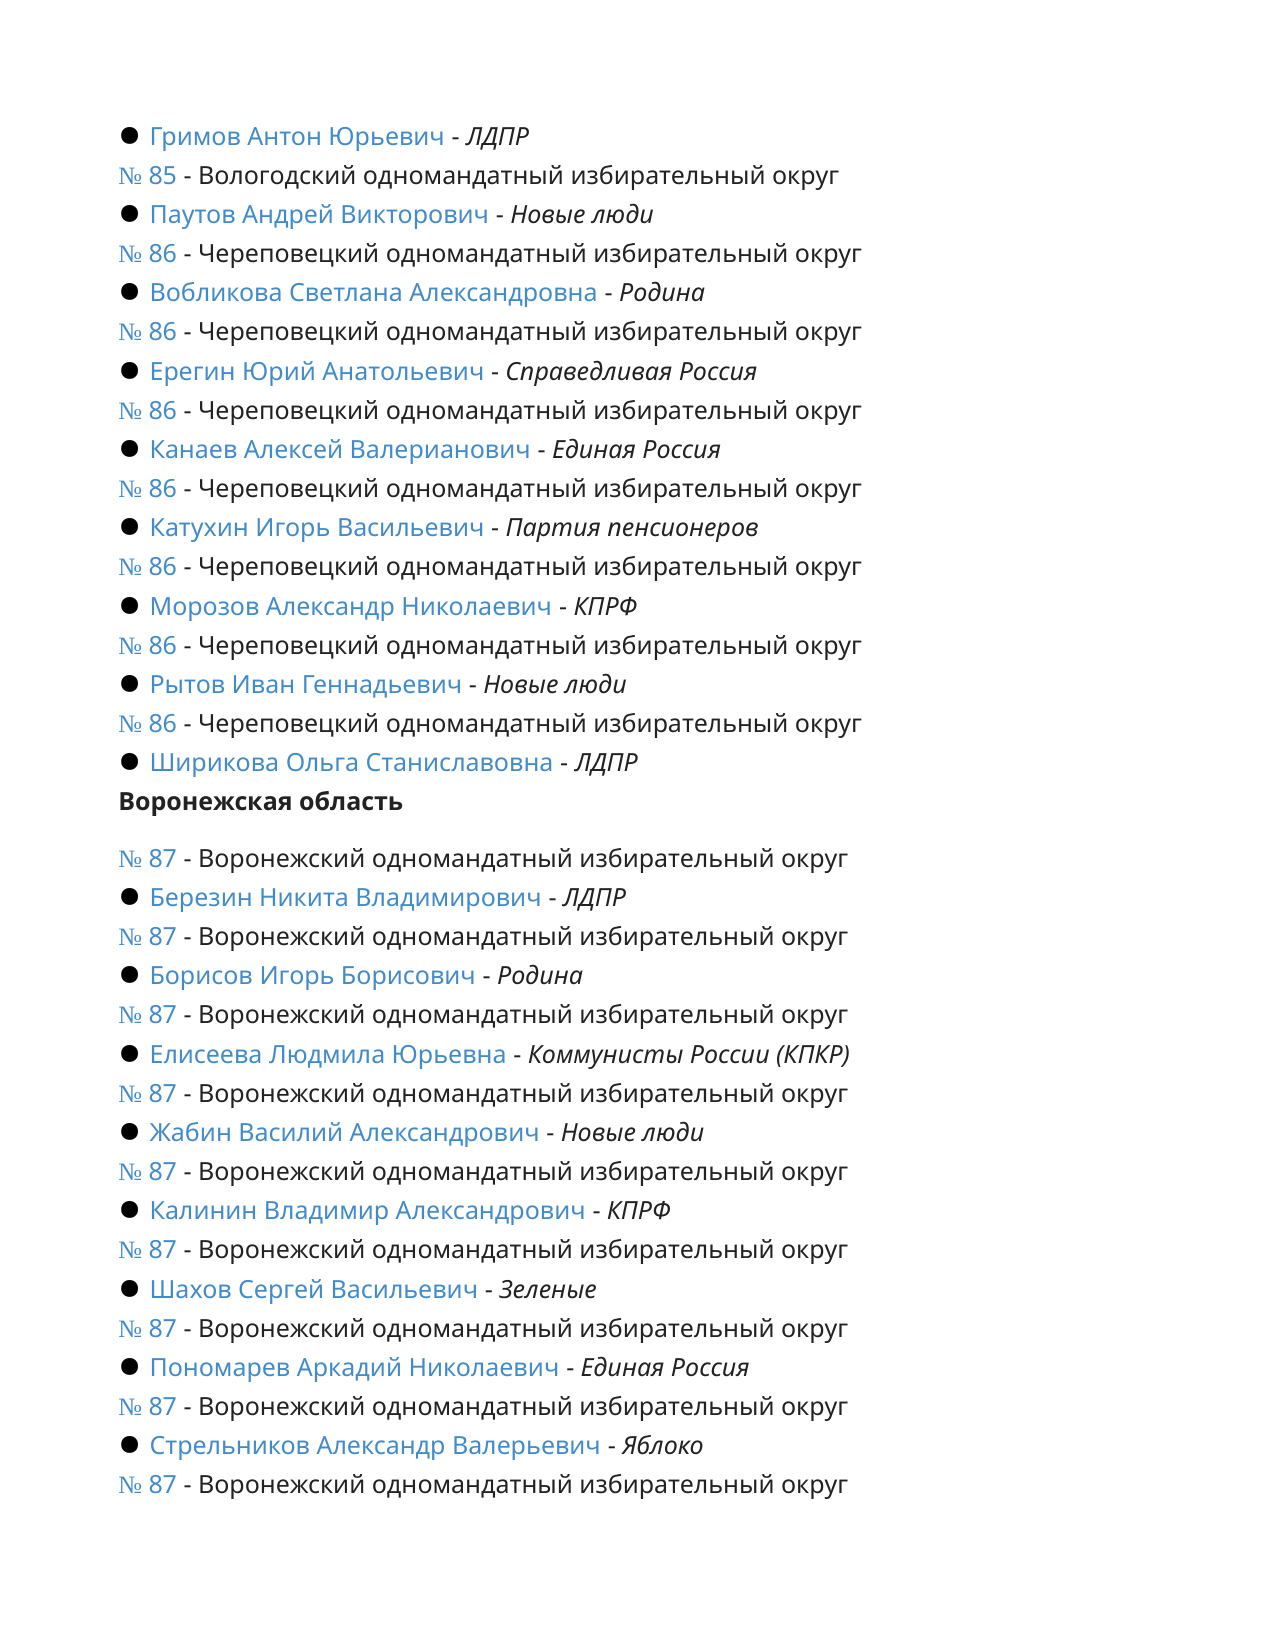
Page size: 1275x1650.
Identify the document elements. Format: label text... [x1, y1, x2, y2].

list Морозов Александр Николаевич - КПРФ [120, 588, 1157, 622]
text № 86 - Череповецкий одномандатный избирательный округ [118, 627, 1157, 661]
text № 87 - Воронежский одномандатный избирательный округ [118, 997, 1157, 1031]
text № 87 - Воронежский одномандатный избирательный округ [118, 1389, 1157, 1423]
text № 86 - Череповецкий одномандатный избирательный округ [118, 392, 1157, 426]
text № 86 - Череповецкий одномандатный избирательный округ [118, 236, 1157, 270]
text № 87 - Воронежский одномандатный избирательный округ [118, 1154, 1157, 1188]
list Паутов Андрей Викторович - Новые люди [120, 196, 1157, 231]
subtitle Воронежская область [118, 784, 1157, 818]
list Рытов Иван Геннадьевич - Новые люди [120, 666, 1157, 701]
text № 86 - Череповецкий одномандатный избирательный округ [118, 314, 1157, 348]
text № 86 - Череповецкий одномандатный избирательный округ [118, 549, 1157, 583]
list Жабин Василий Александрович - Новые люди [120, 1114, 1157, 1149]
list Катухин Игорь Васильевич - Партия пенсионеров [120, 510, 1157, 544]
list Шахов Сергей Васильевич - Зеленые [120, 1271, 1157, 1305]
list Калинин Владимир Александрович - КПРФ [120, 1193, 1157, 1227]
list Пономарев Аркадий Николаевич - Единая Россия [120, 1349, 1157, 1384]
text № 87 - Воронежский одномандатный избирательный округ [118, 840, 1157, 874]
text № 86 - Череповецкий одномандатный избирательный округ [118, 706, 1157, 740]
list Стрельников Александр Валерьевич - Яблоко [120, 1428, 1157, 1462]
list Ерегин Юрий Анатольевич - Справедливая Россия [120, 353, 1157, 387]
list Гримов Антон Юрьевич - ЛДПР [120, 118, 1157, 152]
text № 87 - Воронежский одномандатный избирательный округ [118, 1075, 1157, 1109]
list Вобликова Светлана Александровна - Родина [120, 275, 1157, 309]
text № 87 - Воронежский одномандатный избирательный округ [118, 919, 1157, 953]
list Березин Никита Владимирович - ЛДПР [120, 879, 1157, 914]
text № 87 - Воронежский одномандатный избирательный округ [118, 1467, 1157, 1501]
text № 86 - Череповецкий одномандатный избирательный округ [118, 471, 1157, 505]
list Канаев Алексей Валерианович - Единая Россия [120, 431, 1157, 466]
list Ширикова Ольга Станиславовна - ЛДПР [120, 745, 1157, 779]
text № 87 - Воронежский одномандатный избирательный округ [118, 1310, 1157, 1344]
list Борисов Игорь Борисович - Родина [120, 958, 1157, 992]
text № 87 - Воронежский одномандатный избирательный округ [118, 1232, 1157, 1266]
text № 85 - Вологодский одномандатный избирательный округ [118, 157, 1157, 191]
list Елисеева Людмила Юрьевна - Коммунисты России (КПКР) [120, 1036, 1157, 1070]
